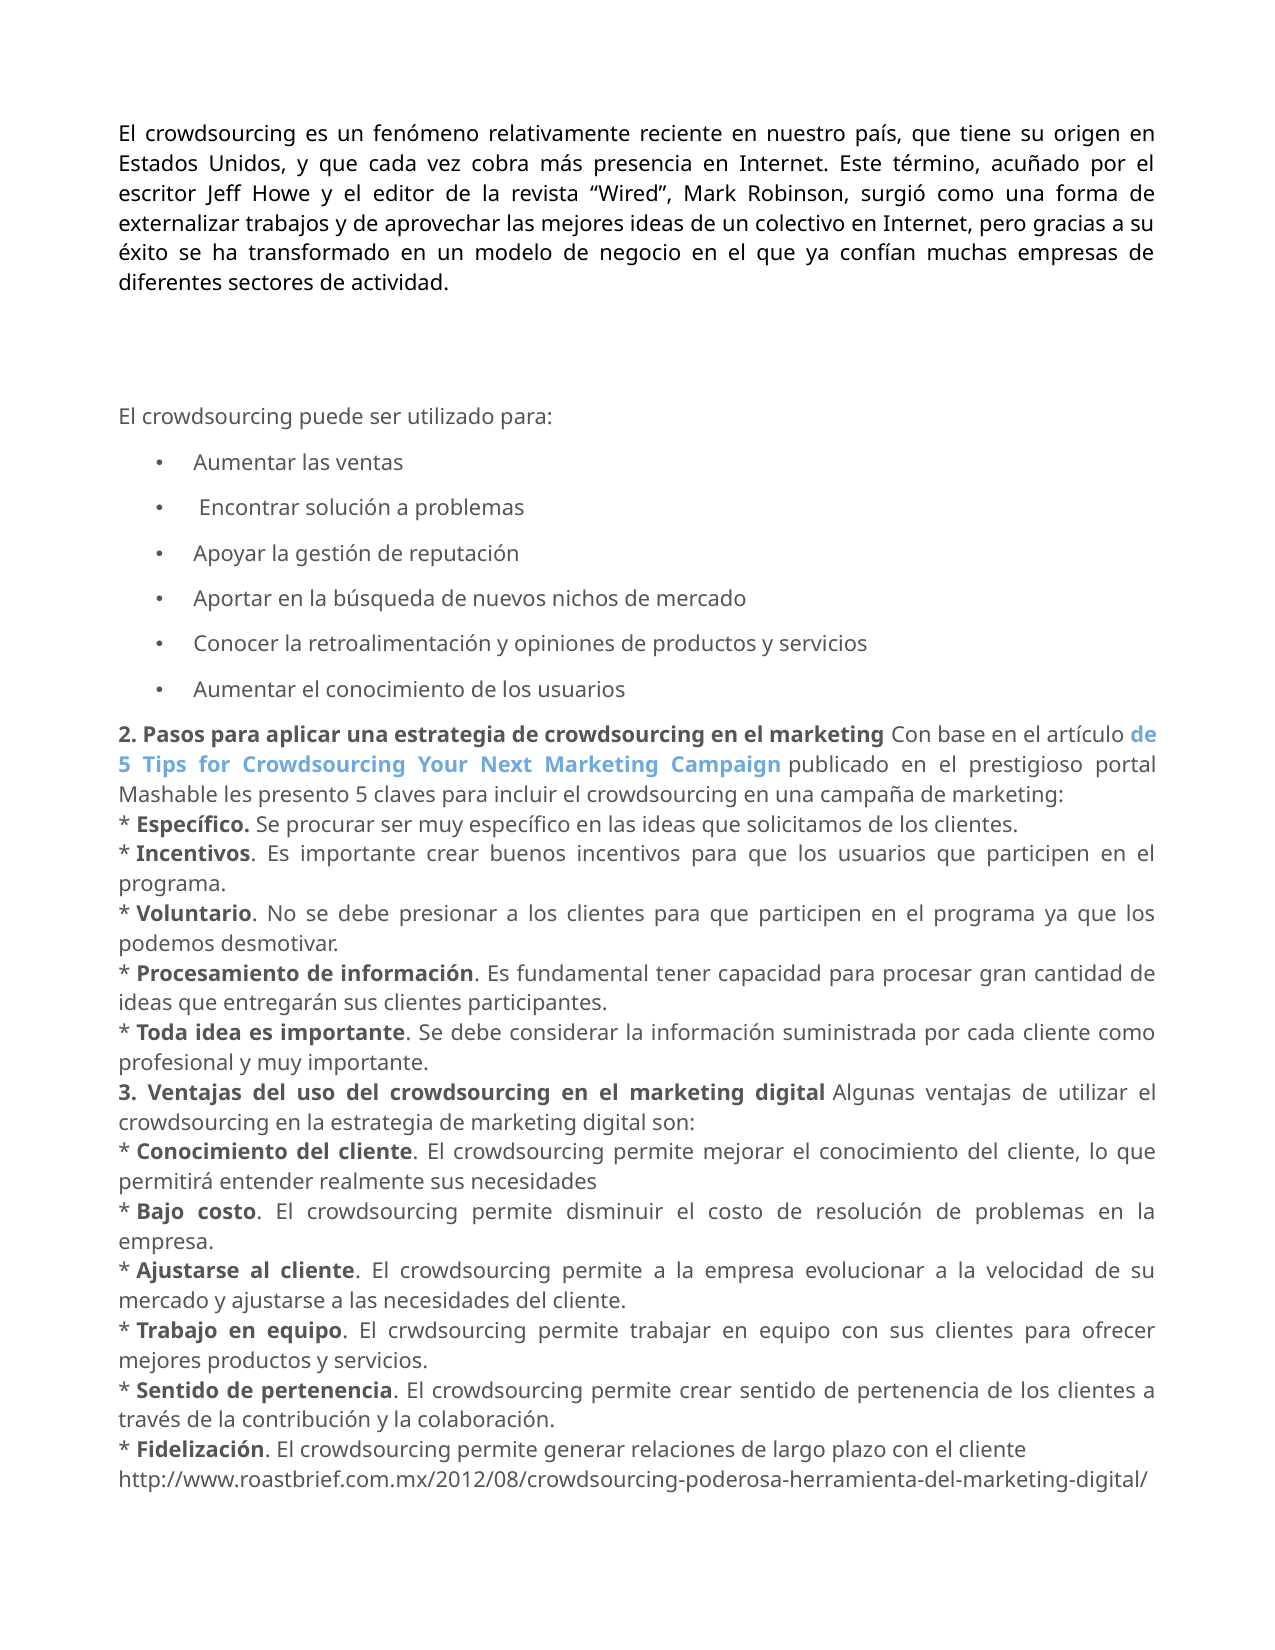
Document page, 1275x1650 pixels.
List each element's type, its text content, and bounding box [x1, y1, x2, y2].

text * Fidelización. El crowdsourcing permite generar relaciones de largo plazo con el cliente [118, 1434, 1157, 1464]
text * Ajustarse al cliente. El crowdsourcing permite a la empresa evolucionar a la velocidad de su mercado y ajustarse a las necesidades del cliente. [118, 1255, 1157, 1315]
text * Incentivos. Es importante crear buenos incentivos para que los usuarios que participen en el programa. [118, 838, 1157, 898]
list Encontrar solución a problemas [156, 492, 1157, 522]
text El crowdsourcing puede ser utilizado para: [118, 401, 1157, 431]
list Aumentar el conocimiento de los usuarios [156, 674, 1157, 703]
text 3. Ventajas del uso del crowdsourcing en el marketing digital Algunas ventajas de utilizar el crowdsourcing en la estrategia de marketing digital son: [118, 1077, 1157, 1136]
text * Específico. Se procurar ser muy específico en las ideas que solicitamos de los clientes. [118, 808, 1157, 838]
text * Toda idea es importante. Se debe considerar la información suministrada por cada cliente como profesional y muy importante. [118, 1017, 1157, 1077]
text * Voluntario. No se debe presionar a los clientes para que participen en el programa ya que los podemos desmotivar. [118, 898, 1157, 957]
text * Sentido de pertenencia. El crowdsourcing permite crear sentido de pertenencia de los clientes a través de la contribución y la colaboración. [118, 1374, 1157, 1434]
text * Trabajo en equipo. El crwdsourcing permite trabajar en equipo con sus clientes para ofrecer mejores productos y servicios. [118, 1315, 1157, 1374]
list Aumentar las ventas [156, 447, 1157, 476]
text http://www.roastbrief.com.mx/2012/08/crowdsourcing-poderosa-herramienta-del-marketing-digital/ [118, 1464, 1157, 1494]
text El crowdsourcing es un fenómeno relativamente reciente en nuestro país, que tiene su origen en Estados Unidos, y que cada vez cobra más presencia en Internet. Este término, acuñado por el escritor Jeff Howe y el editor de la revista “Wired”, Mark Robinson, surgió como una forma de externalizar trabajos y de aprovechar las mejores ideas de un colectivo en Internet, pero gracias a su éxito se ha transformado en un modelo de negocio en el que ya confían muchas empresas de diferentes sectores de actividad. [118, 118, 1157, 297]
text * Bajo costo. El crowdsourcing permite disminuir el costo de resolución de problemas en la empresa. [118, 1196, 1157, 1255]
text 2. Pasos para aplicar una estrategia de crowdsourcing en el marketing Con base en el artículo de 5 Tips for Crowdsourcing Your Next Marketing Campaign publicado en el prestigioso portal Mashable les presento 5 claves para incluir el crowdsourcing en una campaña de marketing: [118, 719, 1157, 808]
list Apoyar la gestión de reputación [156, 537, 1157, 567]
text * Conocimiento del cliente. El crowdsourcing permite mejorar el conocimiento del cliente, lo que permitirá entender realmente sus necesidades [118, 1136, 1157, 1196]
list Aportar en la búsqueda de nuevos nichos de mercado [156, 583, 1157, 613]
list Conocer la retroalimentación y opiniones de productos y servicios [156, 628, 1157, 658]
text * Procesamiento de información. Es fundamental tener capacidad para procesar gran cantidad de ideas que entregarán sus clientes participantes. [118, 957, 1157, 1017]
